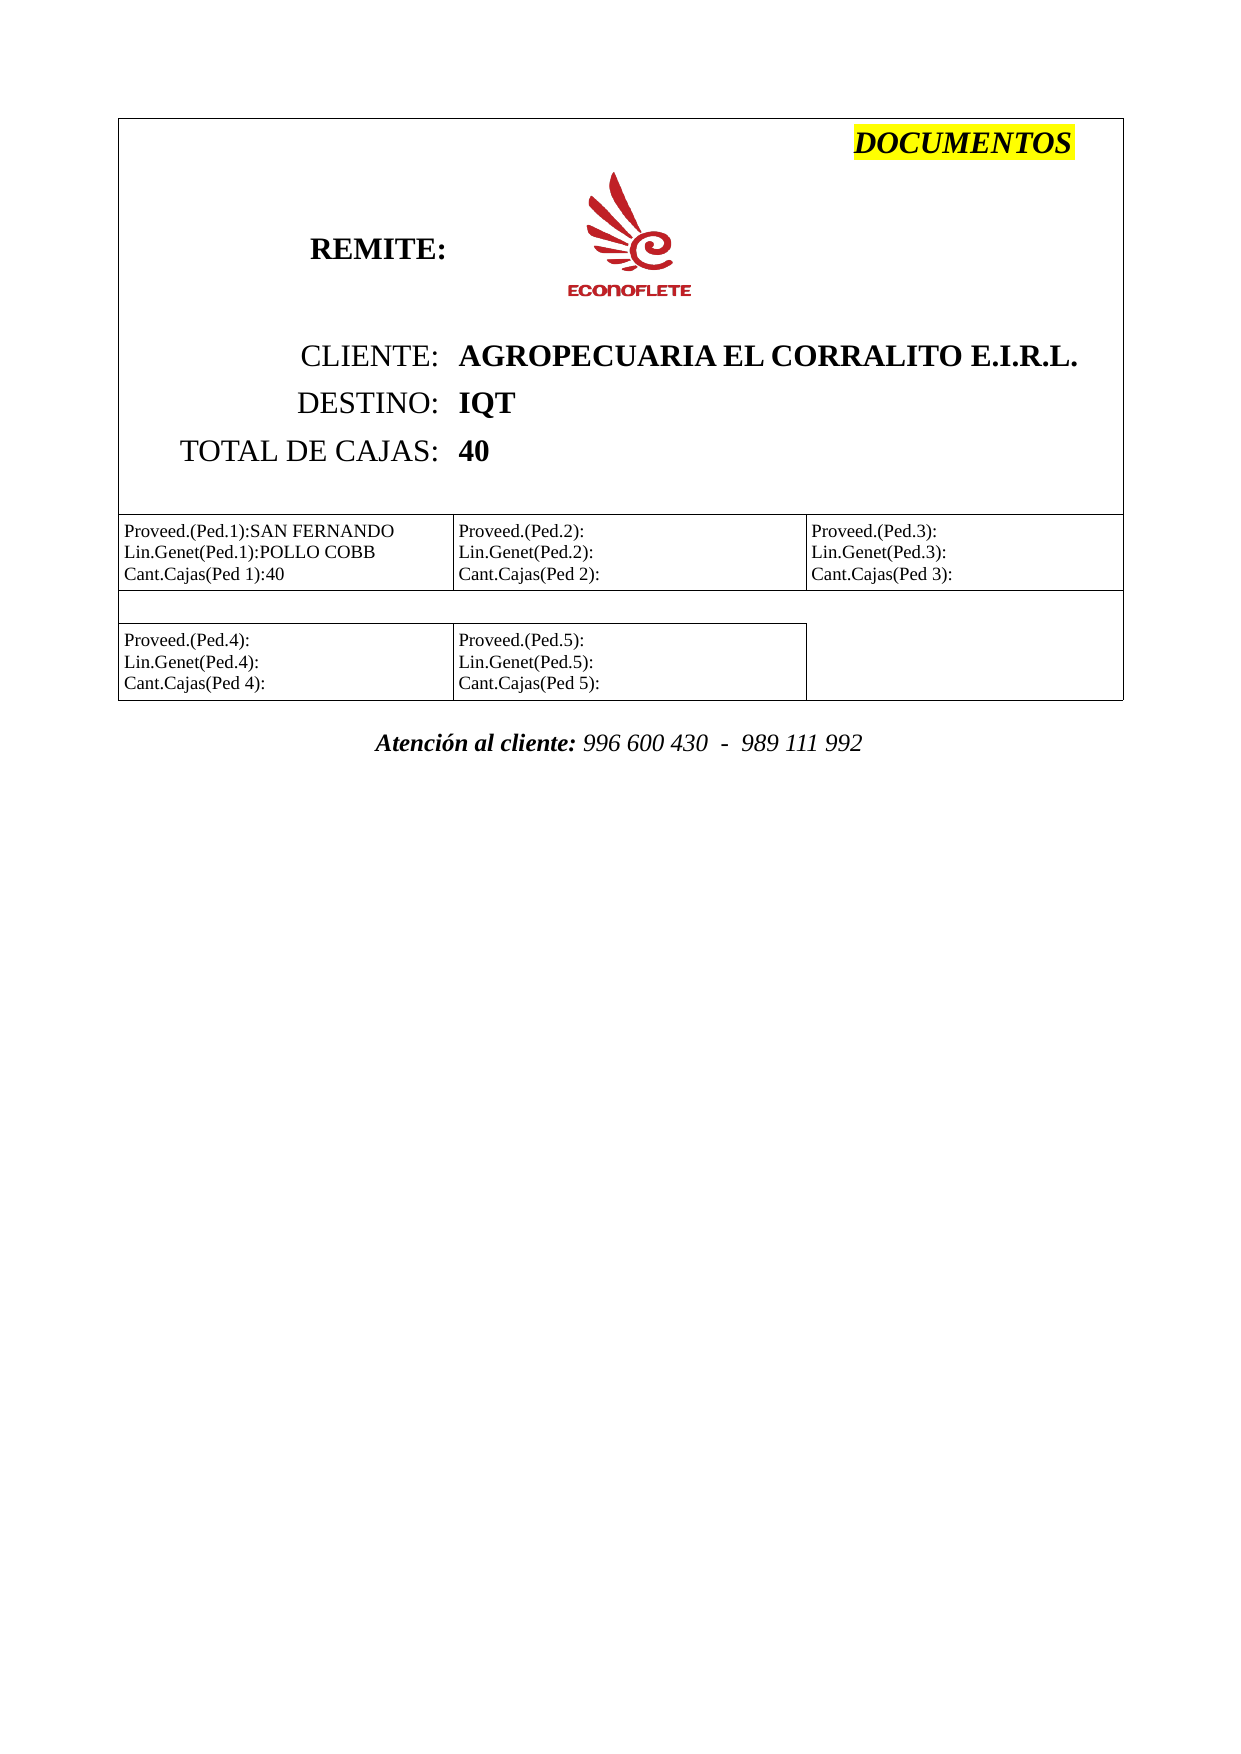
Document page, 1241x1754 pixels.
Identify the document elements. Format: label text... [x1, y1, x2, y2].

table_cell [806, 379, 1123, 426]
table_cell [807, 623, 1123, 699]
table_cell IQT [453, 379, 806, 426]
table_cell Proveed.(Ped.2): Lin.Genet(Ped.2): Cant.Cajas(Ped 2): [454, 515, 806, 590]
table_cell [119, 591, 453, 623]
table_cell CLIENTE: [119, 332, 453, 379]
text Atención al cliente: 996 600 430 - 989 111 992 [118, 728, 1122, 757]
table_cell Proveed.(Ped.3): Lin.Genet(Ped.3): Cant.Cajas(Ped 3): [807, 515, 1123, 590]
table_cell [806, 474, 1123, 514]
table_cell DESTINO: [119, 379, 453, 426]
table_cell Proveed.(Ped.1):SAN FERNANDO Lin.Genet(Ped.1):POLLO COBB Cant.Cajas(Ped 1):40 [119, 515, 453, 590]
table_header DOCUMENTOS [806, 119, 1123, 166]
table_cell [806, 591, 1123, 623]
table_header [453, 119, 806, 166]
table_cell [453, 166, 806, 332]
table_cell [453, 591, 806, 623]
table_cell 40 [453, 426, 1123, 474]
table_cell [806, 166, 1123, 332]
table_cell [453, 474, 806, 514]
table_cell Proveed.(Ped.4): Lin.Genet(Ped.4): Cant.Cajas(Ped 4): [119, 624, 453, 699]
table_cell REMITE: [119, 166, 453, 332]
table_header [119, 119, 453, 166]
table_cell Proveed.(Ped.5): Lin.Genet(Ped.5): Cant.Cajas(Ped 5): [454, 624, 806, 699]
table_cell TOTAL DE CAJAS: [119, 426, 453, 474]
picture [552, 171, 707, 297]
table_cell [119, 474, 453, 514]
table_cell AGROPECUARIA EL CORRALITO E.I.R.L. [453, 332, 1123, 379]
